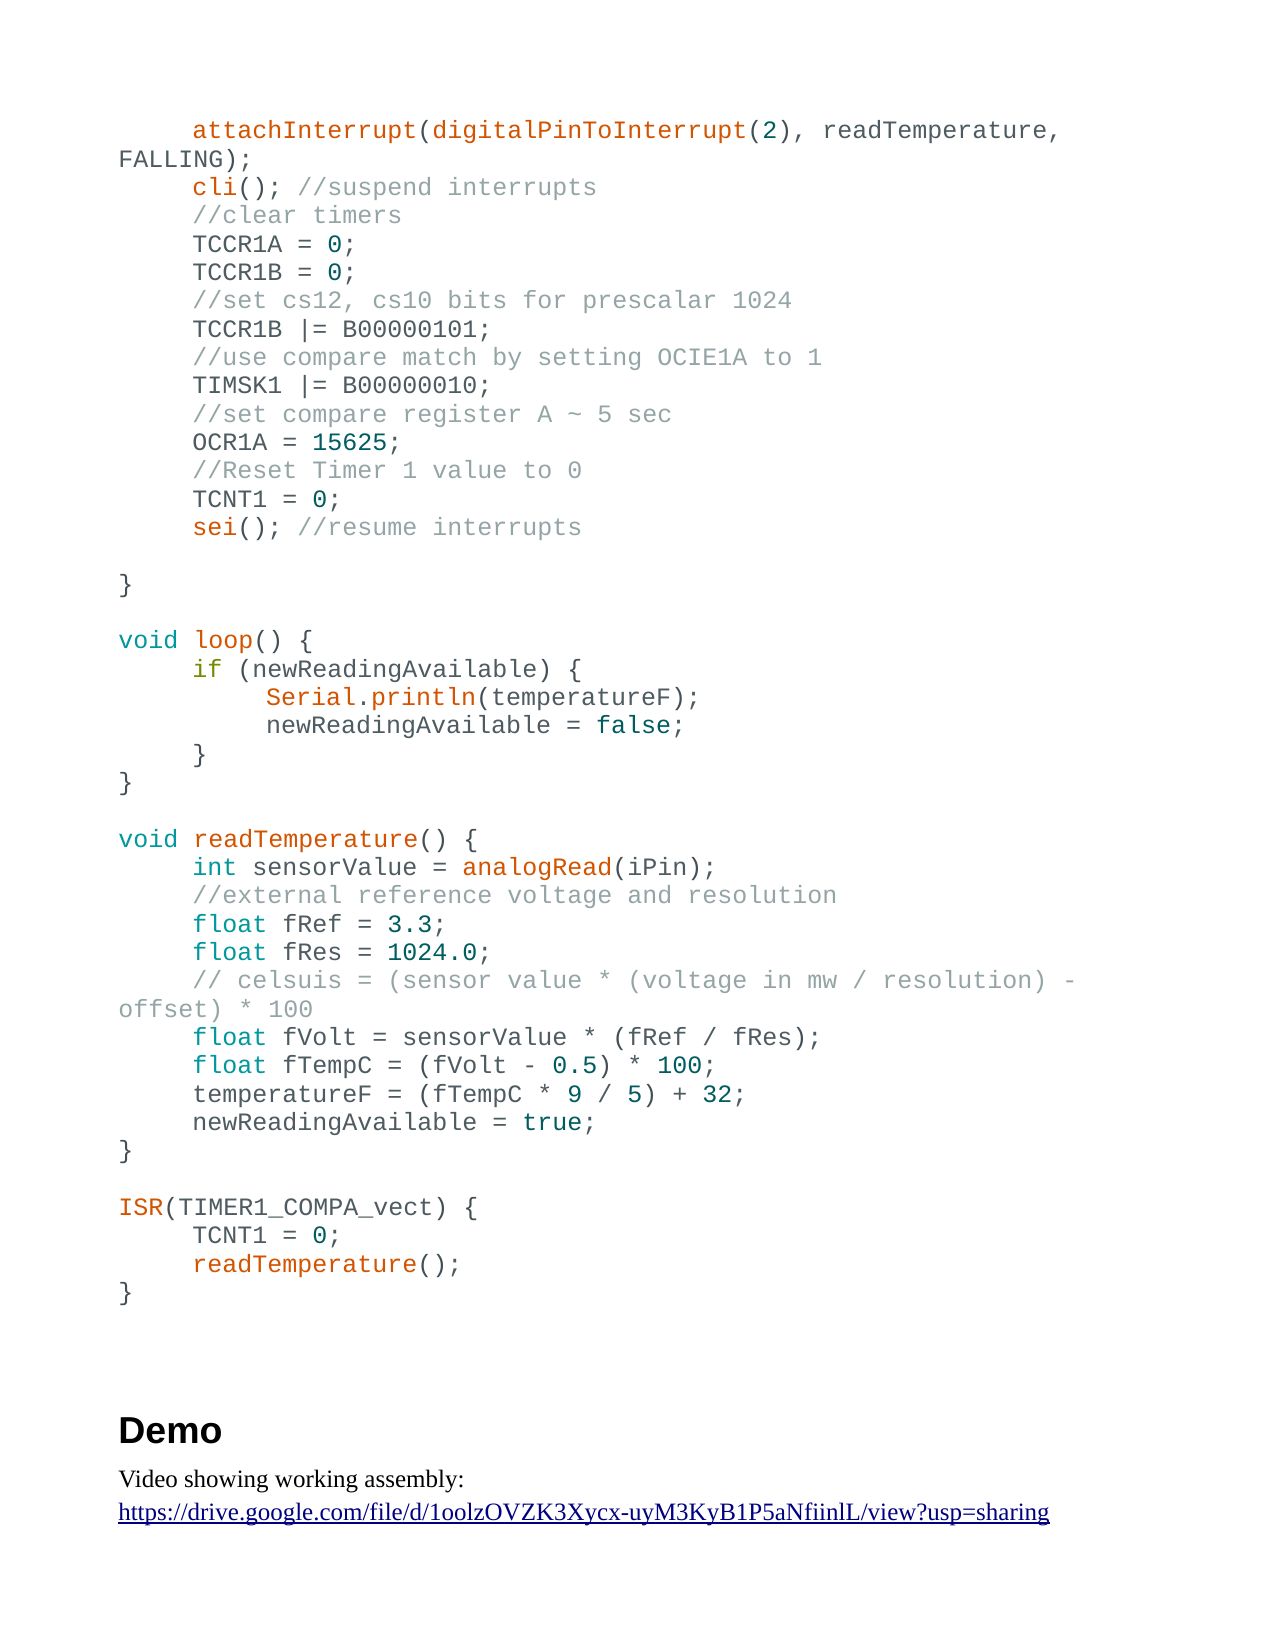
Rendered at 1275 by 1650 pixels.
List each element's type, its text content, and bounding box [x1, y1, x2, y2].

text TCCR1A = 0; [118, 231, 1157, 260]
text if (newReadingAvailable) { [118, 656, 1157, 685]
text } [118, 1280, 1157, 1308]
text newReadingAvailable = false; [118, 713, 1157, 741]
text TCCR1B = 0; [118, 260, 1157, 288]
text Serial.println(temperatureF); [118, 685, 1157, 713]
text int sensorValue = analogRead(iPin); [118, 855, 1157, 883]
text temperatureF = (fTempC * 9 / 5) + 32; [118, 1081, 1157, 1110]
text TIMSK1 |= B00000010; [118, 373, 1157, 401]
text //clear timers [118, 203, 1157, 231]
text //set cs12, cs10 bits for prescalar 1024 [118, 288, 1157, 316]
text float fRef = 3.3; [118, 911, 1157, 940]
text TCCR1B |= B00000101; [118, 316, 1157, 345]
subtitle Demo [118, 1408, 1157, 1452]
text float fVolt = sensorValue * (fRef / fRes); [118, 1025, 1157, 1053]
text //external reference voltage and resolution [118, 883, 1157, 911]
text } [118, 1138, 1157, 1166]
text void readTemperature() { [118, 826, 1157, 855]
text Video showing working assembly: https://drive.google.com/file/d/1oolzOVZK3Xycx-uyM3KyB1P5aNfiinlL/view?usp=sharing [118, 1464, 1157, 1526]
text ISR(TIMER1_COMPA_vect) { [118, 1195, 1157, 1223]
text } [118, 571, 1157, 600]
text //set compare register A ~ 5 sec [118, 401, 1157, 430]
text // celsuis = (sensor value * (voltage in mw / resolution) - offset) * 100 [118, 968, 1157, 1025]
text //use compare match by setting OCIE1A to 1 [118, 345, 1157, 373]
text OCR1A = 15625; [118, 430, 1157, 458]
text float fTempC = (fVolt - 0.5) * 100; [118, 1053, 1157, 1081]
text TCNT1 = 0; [118, 1223, 1157, 1251]
text readTemperature(); [118, 1251, 1157, 1280]
text //Reset Timer 1 value to 0 [118, 458, 1157, 486]
text void loop() { [118, 628, 1157, 656]
text TCNT1 = 0; [118, 486, 1157, 515]
text float fRes = 1024.0; [118, 940, 1157, 968]
text } [118, 741, 1157, 770]
text } [118, 770, 1157, 798]
text cli(); //suspend interrupts [118, 175, 1157, 203]
text sei(); //resume interrupts [118, 515, 1157, 543]
text newReadingAvailable = true; [118, 1110, 1157, 1138]
text attachInterrupt(digitalPinToInterrupt(2), readTemperature, FALLING); [118, 118, 1157, 175]
